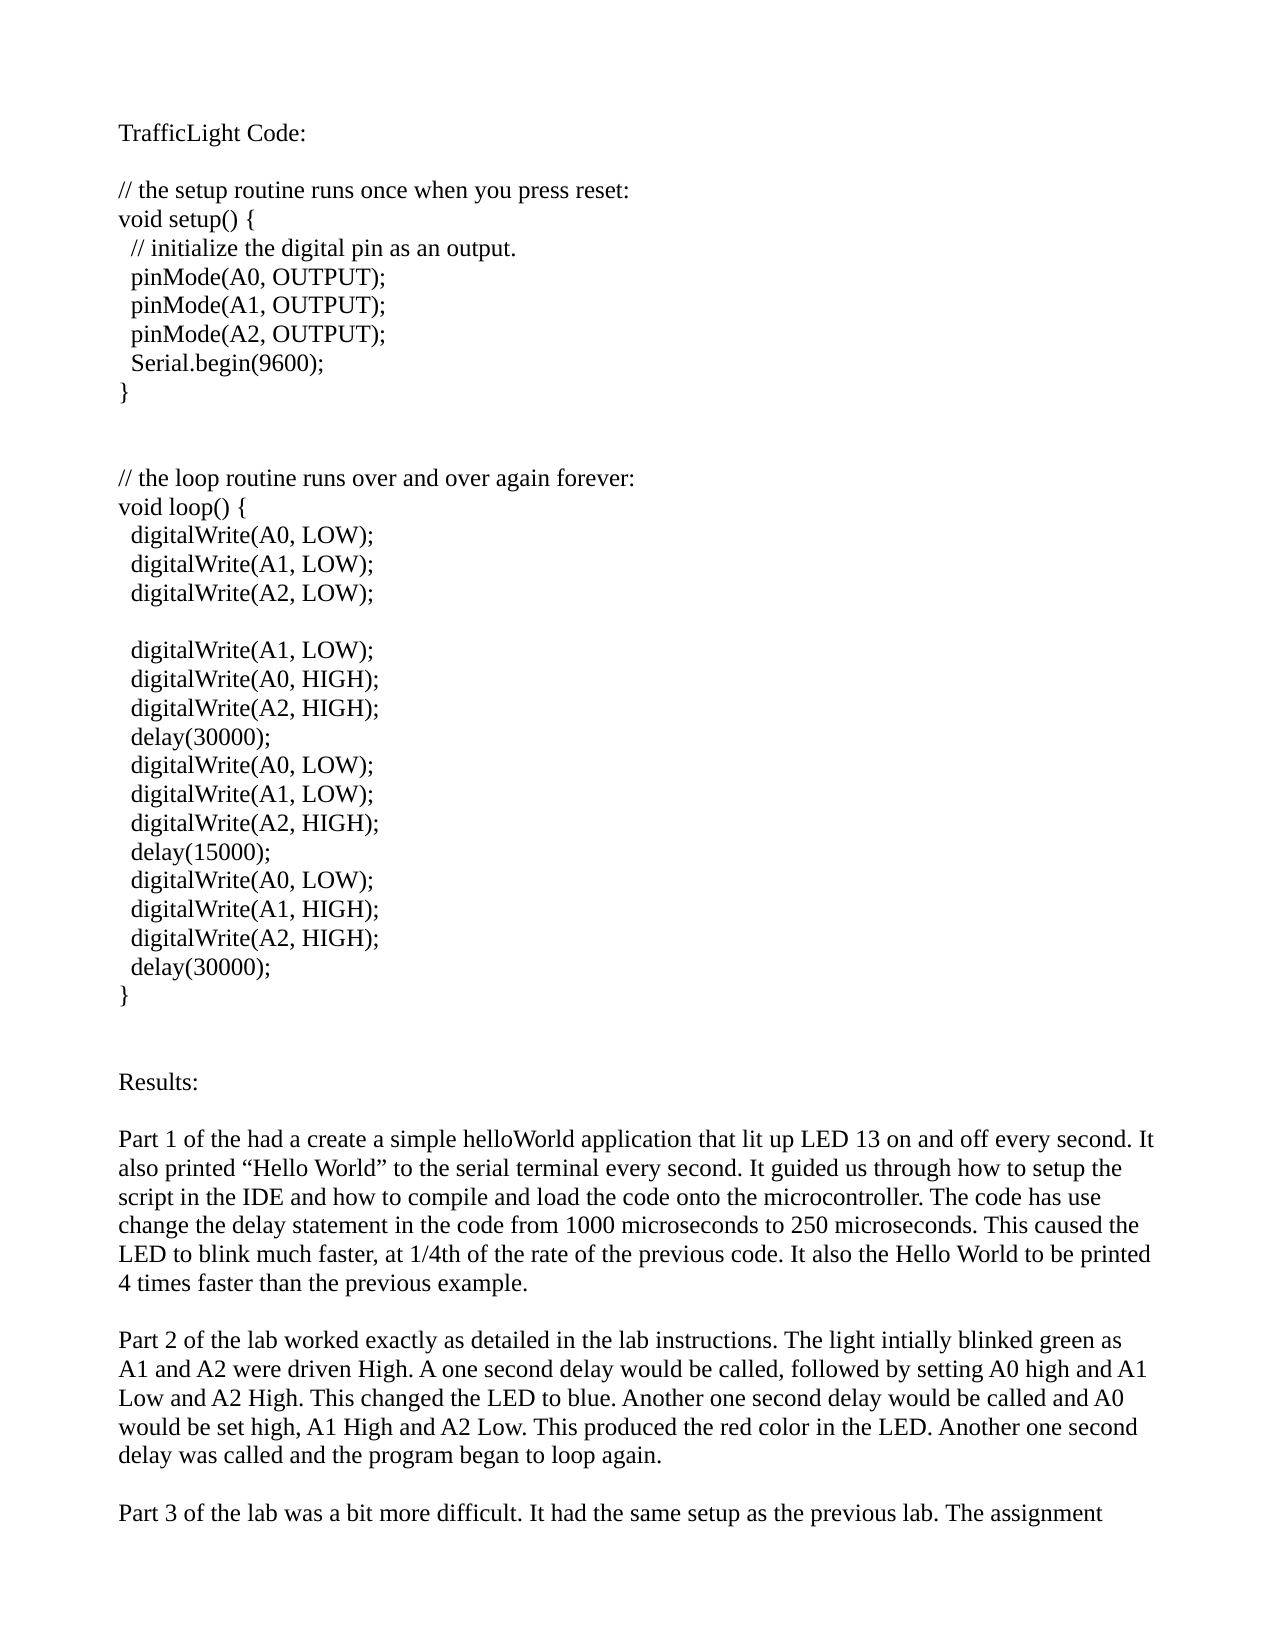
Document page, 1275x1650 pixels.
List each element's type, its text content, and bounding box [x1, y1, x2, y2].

text pinMode(A2, OUTPUT); [118, 319, 1157, 348]
text digitalWrite(A2, HIGH); [118, 808, 1157, 837]
text digitalWrite(A1, LOW); [118, 636, 1157, 664]
text Serial.begin(9600); [118, 348, 1157, 377]
text digitalWrite(A2, HIGH); [118, 923, 1157, 952]
text } [118, 377, 1157, 406]
text delay(15000); [118, 837, 1157, 866]
text digitalWrite(A0, LOW); [118, 751, 1157, 779]
text digitalWrite(A1, HIGH); [118, 894, 1157, 923]
text digitalWrite(A1, LOW); [118, 549, 1157, 578]
text digitalWrite(A0, HIGH); [118, 664, 1157, 693]
text // the loop routine runs over and over again forever: [118, 463, 1157, 492]
text // initialize the digital pin as an output. [118, 233, 1157, 262]
text Part 1 of the had a create a simple helloWorld application that lit up LED 13 on and off every second. It also printed “Hello World” to the serial terminal every second. It guided us through how to setup the script in the IDE and how to compile and load the code onto the microcontroller. The code has use change the delay statement in the code from 1000 microseconds to 250 microseconds. This caused the LED to blink much faster, at 1/4th of the rate of the previous code. It also the Hello World to be printed 4 times faster than the previous example. [118, 1124, 1157, 1297]
text Results: [118, 1067, 1157, 1096]
text digitalWrite(A2, LOW); [118, 578, 1157, 607]
text Part 2 of the lab worked exactly as detailed in the lab instructions. The light intially blinked green as A1 and A2 were driven High. A one second delay would be called, followed by setting A0 high and A1 Low and A2 High. This changed the LED to blue. Another one second delay would be called and A0 would be set high, A1 High and A2 Low. This produced the red color in the LED. Another one second delay was called and the program began to loop again. [118, 1326, 1157, 1469]
text pinMode(A0, OUTPUT); [118, 262, 1157, 291]
text TrafficLight Code: [118, 118, 1157, 147]
text Part 3 of the lab was a bit more difficult. It had the same setup as the previous lab. The assignment [118, 1498, 1157, 1527]
text digitalWrite(A0, LOW); [118, 521, 1157, 549]
text digitalWrite(A1, LOW); [118, 779, 1157, 808]
text void loop() { [118, 492, 1157, 521]
text pinMode(A1, OUTPUT); [118, 291, 1157, 319]
text // the setup routine runs once when you press reset: [118, 176, 1157, 204]
text } [118, 981, 1157, 1009]
text digitalWrite(A2, HIGH); [118, 693, 1157, 722]
text void setup() { [118, 204, 1157, 233]
text delay(30000); [118, 722, 1157, 751]
text delay(30000); [118, 952, 1157, 981]
text digitalWrite(A0, LOW); [118, 866, 1157, 894]
